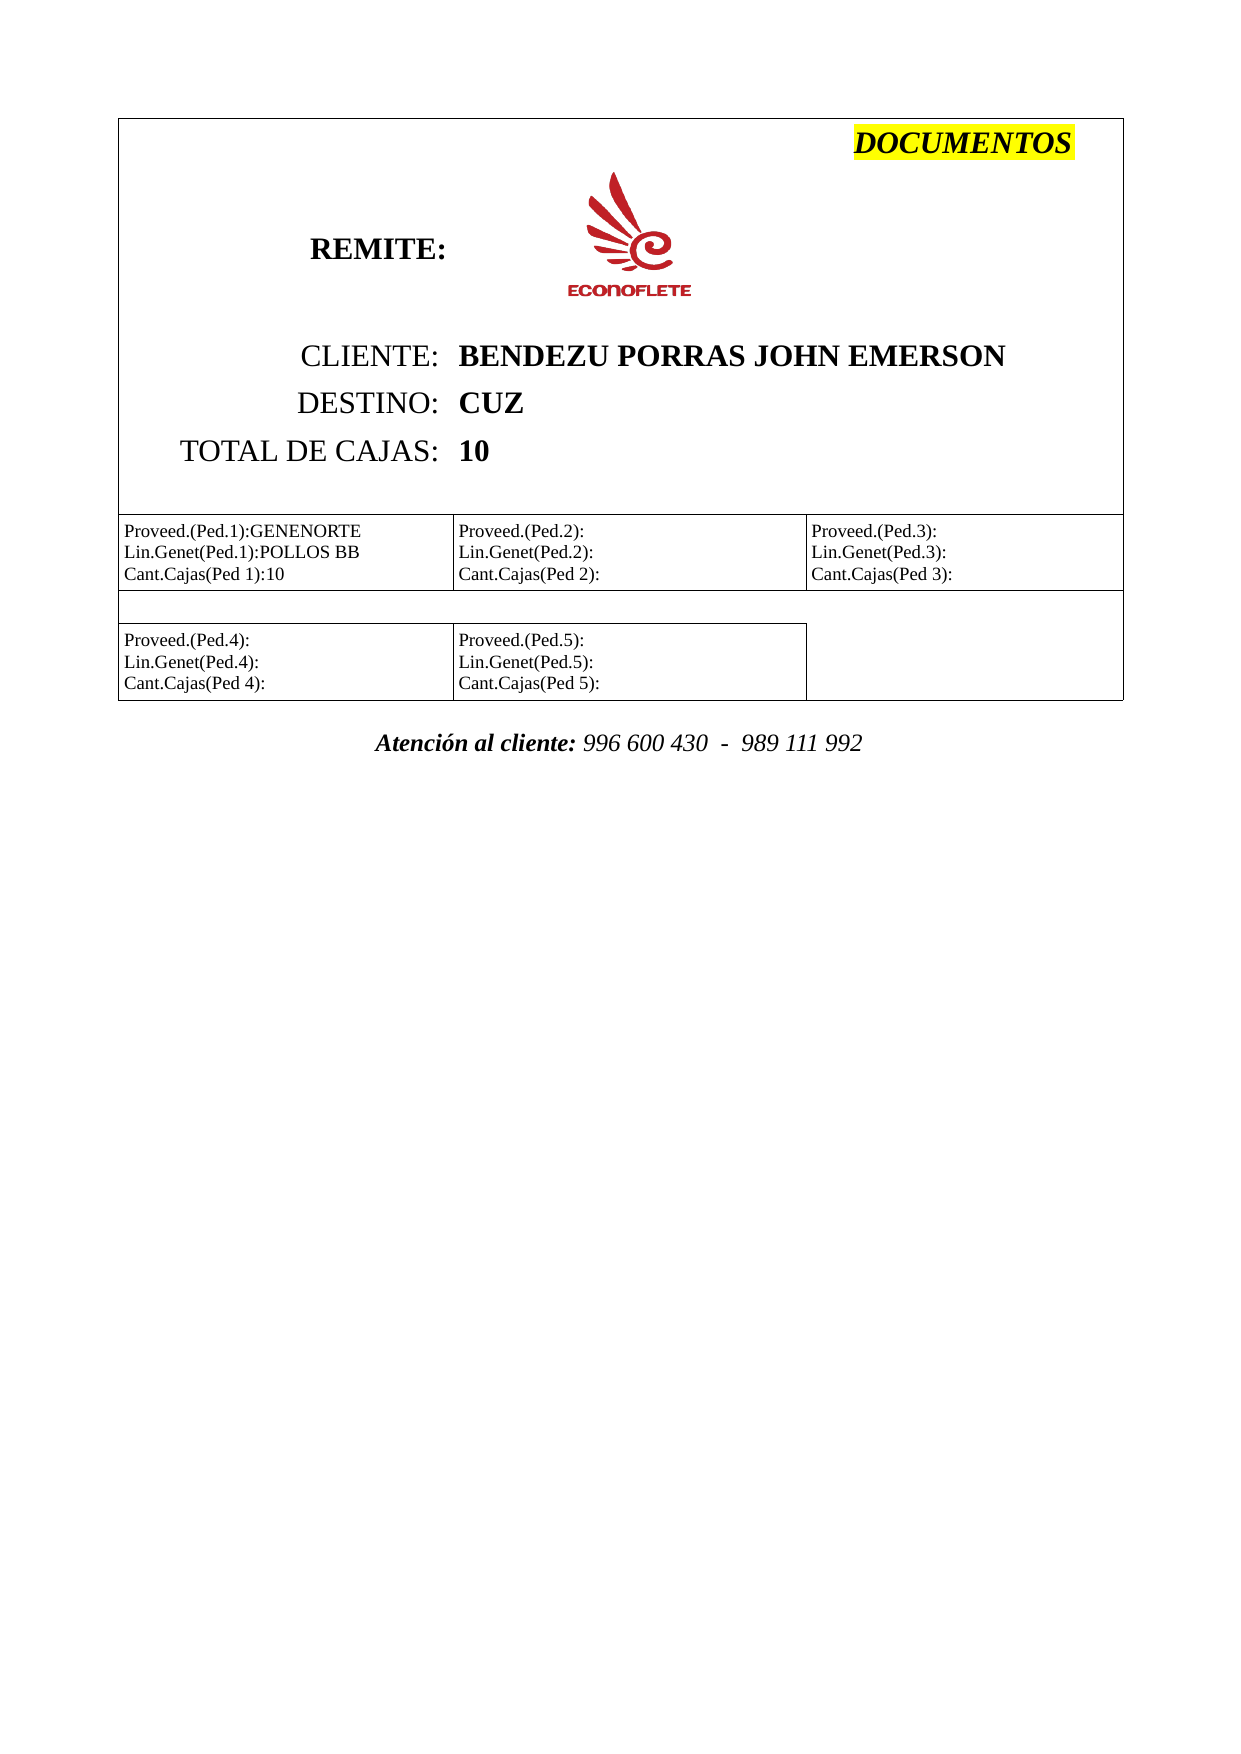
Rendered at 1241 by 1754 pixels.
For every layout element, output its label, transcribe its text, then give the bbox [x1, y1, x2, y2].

table_cell BENDEZU PORRAS JOHN EMERSON [453, 332, 1123, 379]
table_cell TOTAL DE CAJAS: [119, 426, 453, 474]
table_cell Proveed.(Ped.3): Lin.Genet(Ped.3): Cant.Cajas(Ped 3): [807, 515, 1123, 590]
table_cell [453, 166, 806, 332]
table_cell [119, 474, 453, 514]
table_cell [806, 166, 1123, 332]
table_cell [806, 379, 1123, 426]
table_cell [806, 591, 1123, 623]
table_header [119, 119, 453, 166]
picture [552, 171, 707, 297]
table_cell Proveed.(Ped.2): Lin.Genet(Ped.2): Cant.Cajas(Ped 2): [454, 515, 806, 590]
table_cell [806, 474, 1123, 514]
table_cell [453, 591, 806, 623]
table_cell [119, 591, 453, 623]
table_header [453, 119, 806, 166]
table_cell REMITE: [119, 166, 453, 332]
table_cell Proveed.(Ped.4): Lin.Genet(Ped.4): Cant.Cajas(Ped 4): [119, 624, 453, 699]
table_cell [807, 623, 1123, 699]
table_cell 10 [453, 426, 1123, 474]
table_cell [453, 474, 806, 514]
table_cell DESTINO: [119, 379, 453, 426]
table_cell CUZ [453, 379, 806, 426]
text Atención al cliente: 996 600 430 - 989 111 992 [118, 728, 1122, 757]
table_cell Proveed.(Ped.5): Lin.Genet(Ped.5): Cant.Cajas(Ped 5): [454, 624, 806, 699]
table_header DOCUMENTOS [806, 119, 1123, 166]
table_cell Proveed.(Ped.1):GENENORTE Lin.Genet(Ped.1):POLLOS BB Cant.Cajas(Ped 1):10 [119, 515, 453, 590]
table_cell CLIENTE: [119, 332, 453, 379]
